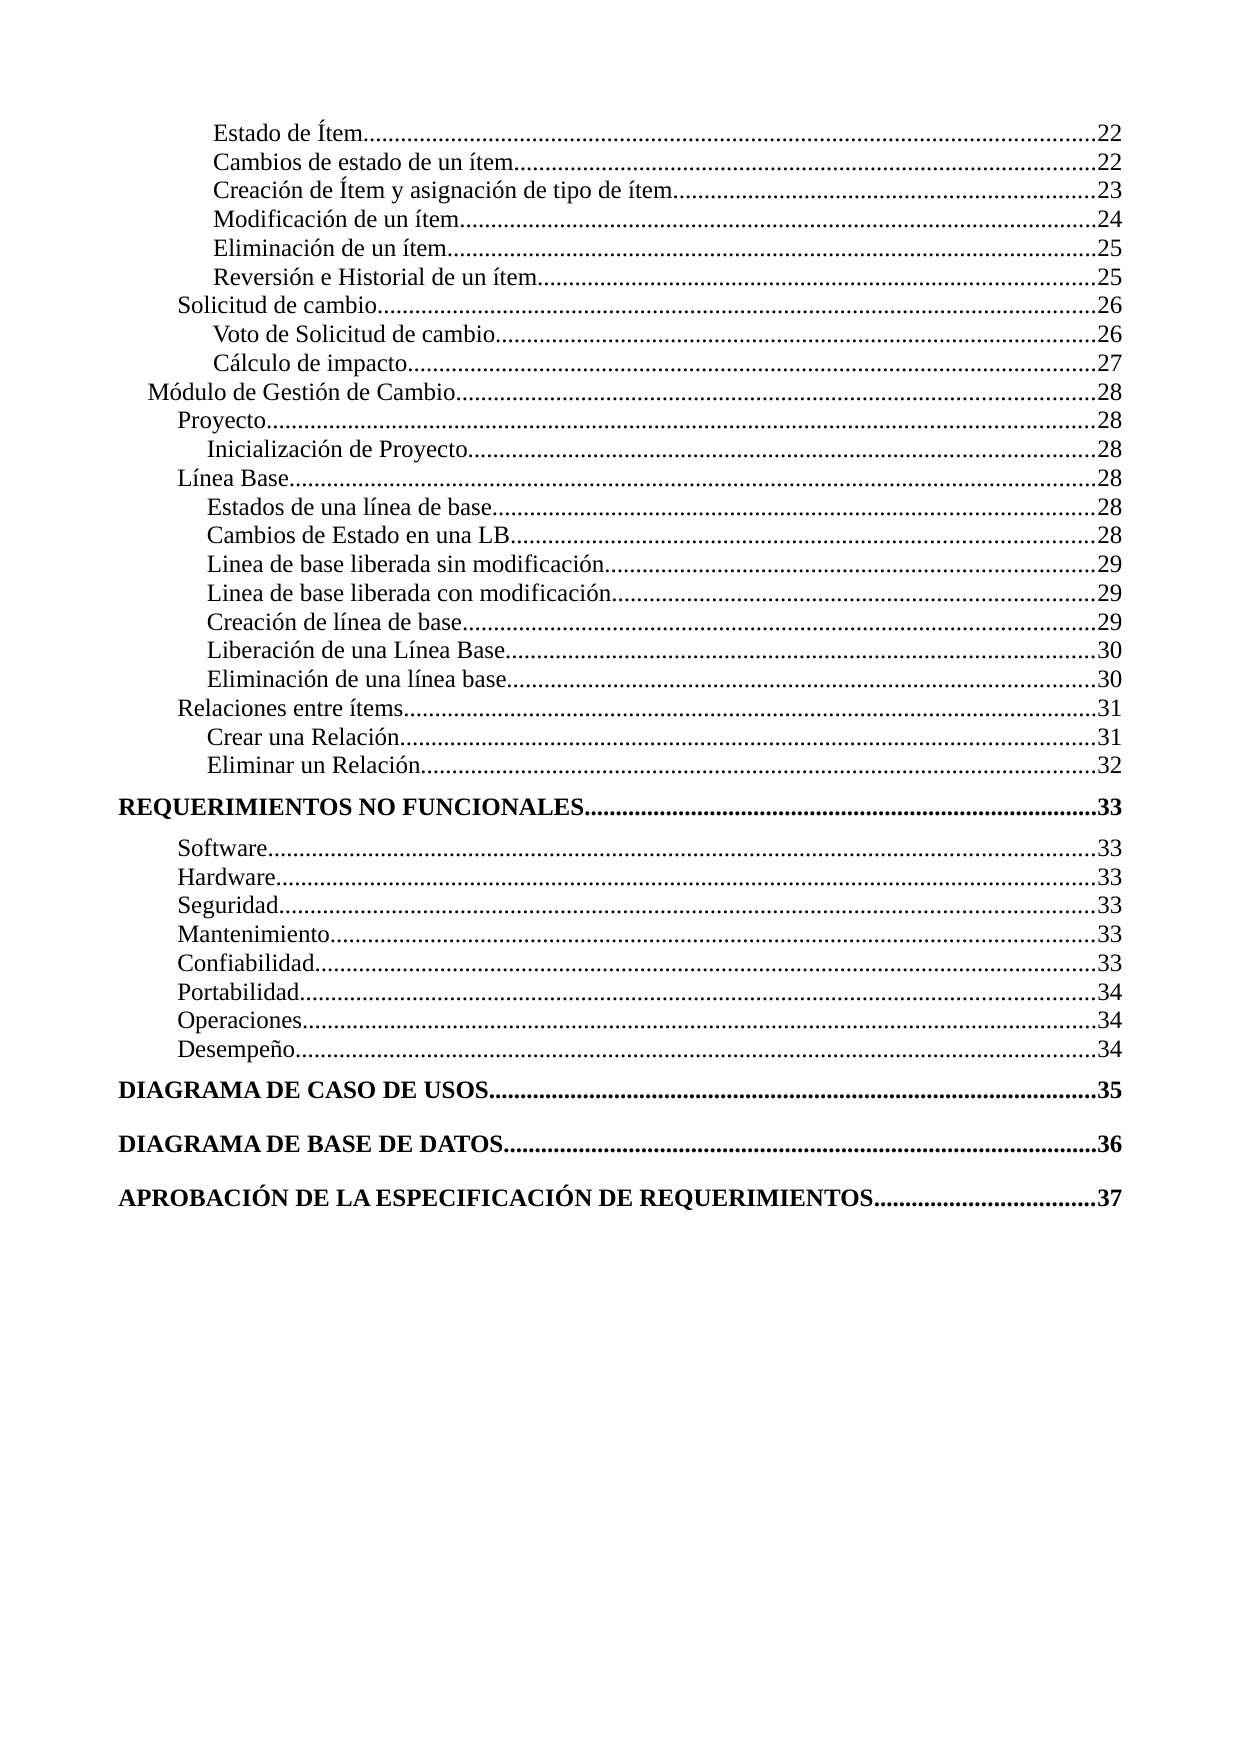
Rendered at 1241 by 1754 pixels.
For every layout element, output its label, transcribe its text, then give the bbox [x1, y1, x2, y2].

text DIAGRAMA DE BASE DE DATOS 36 [118, 1129, 1122, 1158]
text Reversión e Historial de un ítem 25 [207, 262, 1122, 291]
text Desempeño 34 [177, 1034, 1122, 1063]
text Creación de Ítem y asignación de tipo de ítem 23 [207, 176, 1122, 204]
text Estado de Ítem 22 [207, 118, 1122, 147]
text Creación de línea de base 29 [207, 607, 1122, 636]
text Software 33 [177, 833, 1122, 862]
text Linea de base liberada con modificación 29 [207, 578, 1122, 607]
text Relaciones entre ítems 31 [177, 693, 1122, 722]
text Eliminar un Relación 32 [207, 751, 1122, 779]
text Cambios de estado de un ítem 22 [207, 147, 1122, 176]
text Cálculo de impacto 27 [207, 348, 1122, 377]
text Confiabilidad 33 [177, 948, 1122, 977]
text Seguridad 33 [177, 891, 1122, 919]
text Portabilidad 34 [177, 977, 1122, 1006]
text Liberación de una Línea Base 30 [207, 636, 1122, 664]
text Hardware 33 [177, 862, 1122, 891]
text Inicialización de Proyecto 28 [207, 434, 1122, 463]
text Eliminación de un ítem 25 [207, 233, 1122, 262]
text Estados de una línea de base 28 [207, 492, 1122, 521]
text Aprobación de la Especificación de Requerimientos 37 [118, 1183, 1122, 1212]
text Voto de Solicitud de cambio 26 [207, 319, 1122, 348]
text Eliminación de una línea base 30 [207, 664, 1122, 693]
text Solicitud de cambio 26 [177, 291, 1122, 319]
text Linea de base liberada sin modificación 29 [207, 549, 1122, 578]
text Modificación de un ítem 24 [207, 204, 1122, 233]
text DIAGRAMA DE CASO DE USOS 35 [118, 1076, 1122, 1104]
text Mantenimiento 33 [177, 919, 1122, 948]
text REQUERIMIENTOS NO FUNCIONALES 33 [118, 792, 1122, 821]
text Módulo de Gestión de Cambio 28 [147, 377, 1122, 406]
text Proyecto 28 [177, 406, 1122, 434]
text Operaciones 34 [177, 1006, 1122, 1034]
text Cambios de Estado en una LB 28 [207, 521, 1122, 549]
text Línea Base 28 [177, 463, 1122, 492]
text Crear una Relación 31 [207, 722, 1122, 751]
